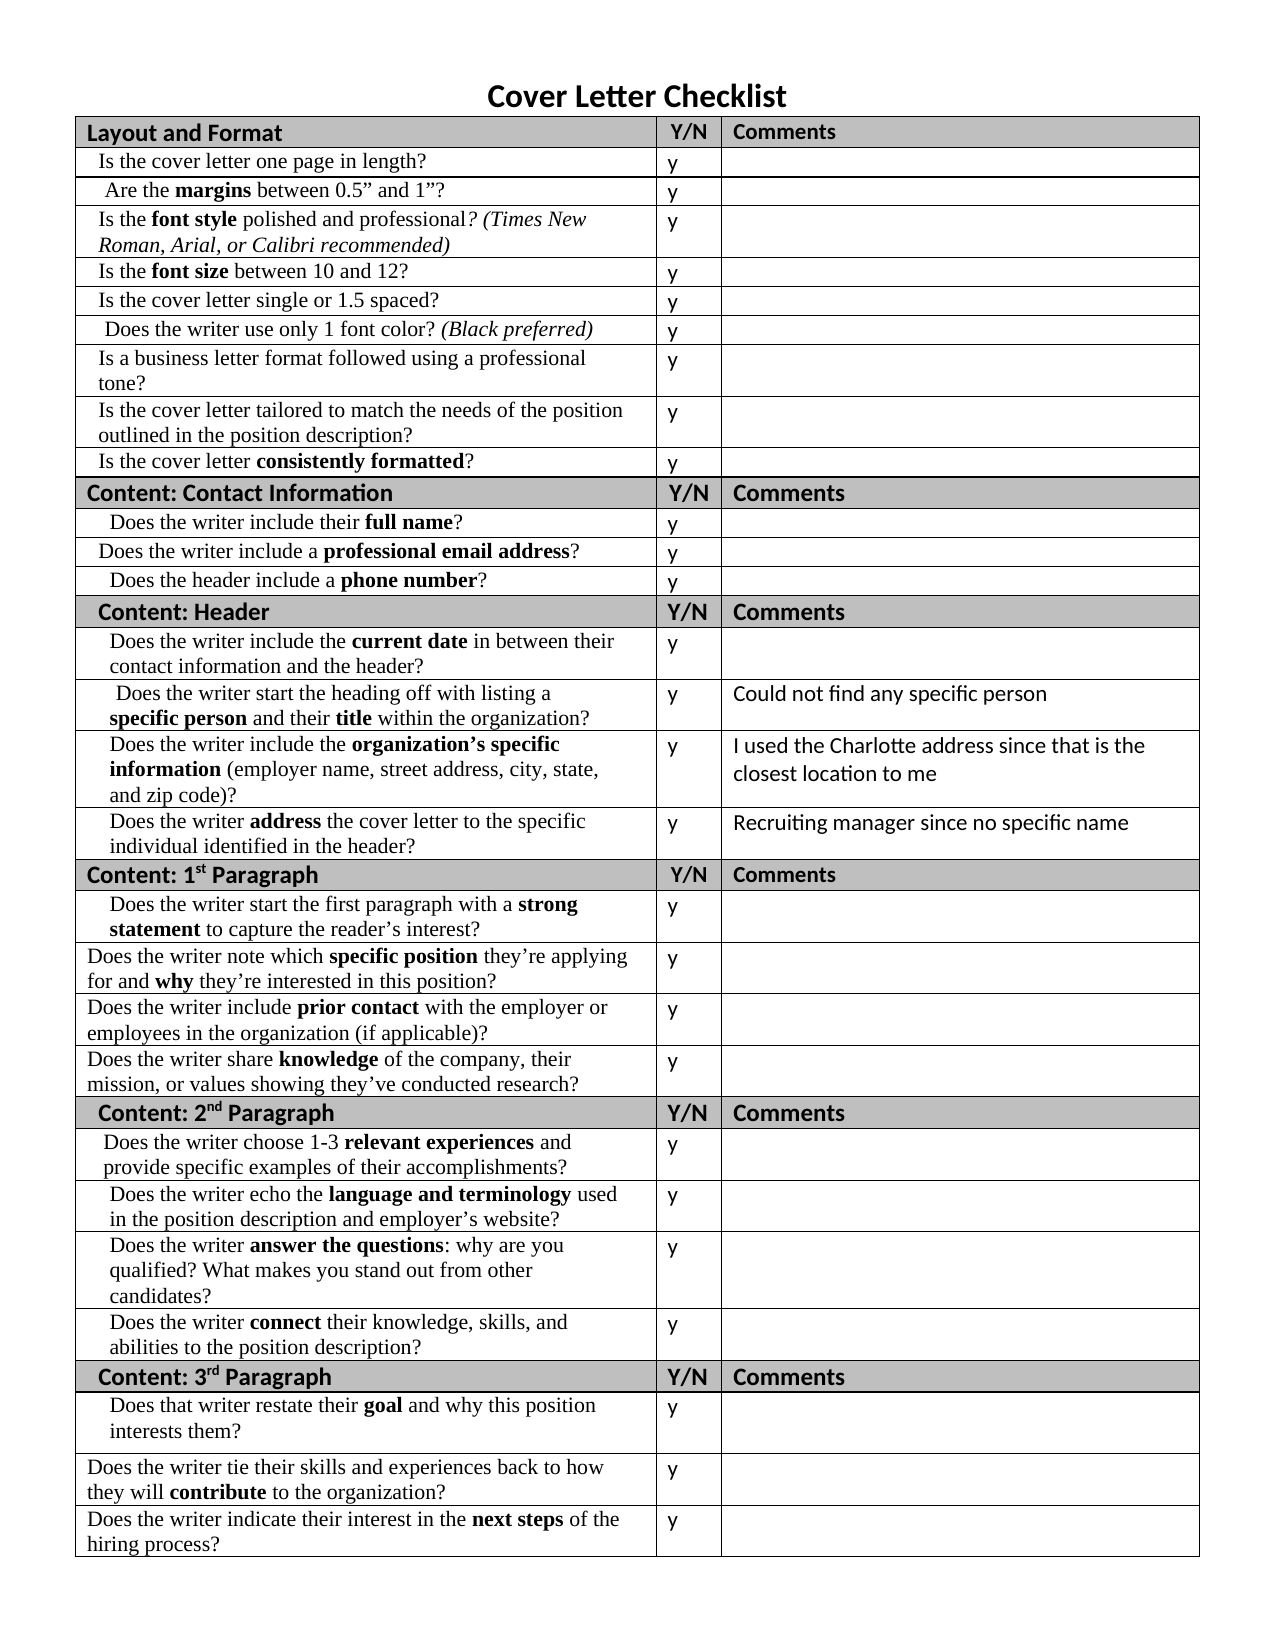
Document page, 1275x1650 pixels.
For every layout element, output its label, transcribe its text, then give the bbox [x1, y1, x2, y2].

table_cell [645, 731, 656, 807]
table_cell y [657, 1393, 721, 1453]
table_cell Does the writer indicate their interest in the next steps of the hiring process? [76, 1506, 656, 1556]
table_cell [722, 448, 1199, 476]
table_cell [645, 596, 656, 627]
table_cell [722, 628, 1199, 678]
table_header [87, 680, 98, 730]
table_cell [76, 178, 656, 205]
table_cell Does the writer tie their skills and experiences back to how they will contribute to the organization? [76, 1454, 656, 1504]
table_header [634, 1181, 645, 1231]
table_header Does that writer restate their goal and why this position interests them? [98, 1393, 634, 1453]
table_header Y/N [657, 117, 721, 147]
table_cell [645, 345, 656, 396]
table_header [87, 1393, 98, 1453]
table_cell y [657, 1454, 721, 1504]
table_cell y [657, 808, 721, 859]
table_cell [76, 316, 656, 344]
table_cell Comments [722, 1361, 1199, 1391]
table_header [634, 1393, 645, 1453]
table_header [87, 891, 98, 942]
table_header Is the font size between 10 and 12? [87, 258, 645, 283]
table_header Does the writer start the first paragraph with a strong statement to capture the reader’s interest? [98, 891, 634, 942]
table_header Content: 3rd Paragraph [87, 1361, 645, 1391]
table_header Layout and Format [76, 117, 656, 147]
table_cell [645, 891, 656, 942]
table_cell y [657, 345, 721, 396]
table_cell y [657, 509, 721, 537]
table_header Does the writer include their full name? [98, 509, 634, 534]
table_header [87, 628, 98, 678]
table_cell Y/N [657, 860, 721, 890]
table_header Does the writer answer the questions: why are you qualified? What makes you stand out from other candidates? [98, 1232, 634, 1308]
table_cell Does the writer include prior contact with the employer or employees in the organization (if applicable)? [76, 994, 656, 1045]
table_cell y [657, 891, 721, 942]
table_cell [76, 258, 656, 286]
table_header [634, 1129, 645, 1179]
table_cell y [657, 178, 721, 205]
table_cell y [657, 258, 721, 286]
table_cell [722, 1309, 1199, 1360]
table_cell [722, 148, 1199, 176]
table_cell [722, 891, 1199, 942]
table_cell [645, 1181, 656, 1231]
table_cell [722, 178, 1199, 205]
table_header Does the writer start the heading off with listing a specific person and their title within the organization? [98, 680, 634, 730]
table_cell Could not find any specific person [722, 680, 1199, 730]
table_cell [76, 509, 656, 537]
table_cell [76, 1309, 87, 1360]
table_cell [76, 628, 87, 678]
table_cell Comments [722, 1097, 1199, 1128]
table_cell y [657, 994, 721, 1045]
table_cell [76, 397, 87, 447]
table_header [87, 1129, 98, 1179]
table_header [87, 1181, 98, 1231]
table_cell [722, 345, 1199, 396]
table_header Comments [722, 117, 1199, 147]
table_cell [645, 1361, 656, 1391]
table_header Is the cover letter one page in length? [87, 148, 534, 173]
table_cell [722, 567, 1199, 595]
table_cell y [657, 148, 721, 176]
table_header [634, 891, 645, 942]
table_cell Y/N [657, 1361, 721, 1391]
table_cell Does the writer note which specific position they’re applying for and why they’re interested in this position? [76, 943, 656, 993]
table_cell [722, 943, 1199, 993]
table_header Is the cover letter single or 1.5 spaced? [87, 287, 645, 312]
table_cell [722, 1181, 1199, 1231]
table_header Does the writer use only 1 font color? (Black preferred) [87, 316, 645, 341]
table_cell y [657, 943, 721, 993]
table_cell [76, 596, 87, 627]
table_header [634, 567, 645, 592]
table_header [87, 808, 98, 858]
table_cell y [657, 680, 721, 730]
table_header Does the writer include the current date in between their contact information and the header? [98, 628, 634, 678]
table_header [634, 1232, 645, 1308]
table_cell Content: 1st Paragraph [76, 860, 656, 890]
table_cell y [657, 1181, 721, 1231]
table_header Does the writer address the cover letter to the specific individual identified in the header? [98, 808, 634, 858]
table_cell [722, 1129, 1199, 1179]
table_cell [645, 1393, 656, 1453]
table_cell [76, 1232, 87, 1308]
table_cell Y/N [657, 596, 721, 627]
table_header [634, 680, 645, 730]
table_header Content: 2nd Paragraph [87, 1097, 645, 1128]
table_cell [76, 148, 656, 176]
table_cell [76, 206, 87, 257]
table_cell [76, 448, 656, 476]
table_cell [645, 628, 656, 678]
table_cell [722, 1046, 1199, 1096]
table_header [87, 1232, 98, 1308]
table_cell [76, 731, 87, 807]
table_cell [722, 1454, 1199, 1504]
table_header Does the writer include a professional email address? [87, 538, 645, 563]
table_header Does the writer include the organization’s specific information (employer name, street address, city, state, and zip code)? [98, 731, 634, 807]
table_header Content: Header [87, 596, 645, 627]
table_header Is a business letter format followed using a professional tone? [87, 345, 645, 396]
table_cell Comments [722, 478, 1199, 508]
table_header Does the writer choose 1-3 relevant experiences and provide specific examples of their accomplishments? [98, 1129, 634, 1179]
table_cell [645, 1309, 656, 1360]
table_cell Recruiting manager since no specific name [722, 808, 1199, 859]
table_cell y [657, 567, 721, 595]
table_cell [722, 287, 1199, 315]
table_cell [722, 994, 1199, 1045]
table_header Is the cover letter consistently formatted? [87, 448, 645, 473]
table_cell y [657, 1309, 721, 1360]
table_cell [722, 1393, 1199, 1453]
table_cell [76, 538, 656, 566]
table_cell [722, 316, 1199, 344]
table_header [634, 509, 645, 534]
table_cell Content: Contact Information [76, 478, 656, 508]
table_header Does the writer echo the language and terminology used in the position description and employer’s website? [98, 1181, 634, 1231]
table_cell y [657, 287, 721, 315]
table_cell y [657, 628, 721, 678]
table_cell y [657, 448, 721, 476]
table_cell I used the Charlotte address since that is the closest location to me [722, 731, 1199, 807]
table_cell y [657, 1506, 721, 1556]
table_header Is the font style polished and professional? (Times New Roman, Arial, or Calibri recommended) [87, 206, 645, 257]
table_cell Y/N [657, 478, 721, 508]
table_cell y [657, 206, 721, 257]
table_cell [645, 397, 656, 447]
table_cell [722, 509, 1199, 537]
table_cell [645, 1232, 656, 1308]
table_cell [645, 680, 656, 730]
table_cell Does the writer share knowledge of the company, their mission, or values showing they’ve conducted research? [76, 1046, 656, 1096]
table_header [634, 731, 645, 807]
table_cell Comments [722, 596, 1199, 627]
table_cell [645, 1129, 656, 1179]
table_cell [722, 258, 1199, 286]
table_cell [76, 1129, 87, 1179]
table_cell [76, 1097, 87, 1128]
table_cell y [657, 1232, 721, 1308]
table_cell y [657, 538, 721, 566]
table_header [87, 567, 98, 592]
table_cell Y/N [657, 1097, 721, 1128]
table_cell Comments [722, 860, 1199, 890]
table_cell y [657, 1129, 721, 1179]
table_cell y [657, 316, 721, 344]
table_cell [76, 1393, 87, 1453]
table_cell y [657, 1046, 721, 1096]
table_cell [645, 206, 656, 257]
table_header Are the margins between 0.5” and 1”? [87, 178, 645, 203]
table_cell y [657, 397, 721, 447]
table_cell [722, 397, 1199, 447]
table_cell [722, 206, 1199, 257]
table_cell y [657, 731, 721, 807]
table_header [87, 509, 98, 534]
table_cell [76, 1361, 87, 1391]
table_header Is the cover letter tailored to match the needs of the position outlined in the position description? [87, 397, 645, 447]
table_cell [722, 1506, 1199, 1556]
table_cell [76, 680, 87, 730]
table_cell [645, 1097, 656, 1128]
table_header Does the header include a phone number? [98, 567, 634, 592]
table_cell [76, 567, 656, 595]
table_header [87, 1309, 645, 1360]
table_header Does the writer connect their knowledge, skills, and abilities to the position description? [98, 1309, 634, 1359]
table_cell [76, 345, 87, 396]
table_cell [722, 1232, 1199, 1308]
table_cell [76, 891, 87, 942]
table_cell [722, 538, 1199, 566]
table_cell [76, 287, 656, 315]
table_header [634, 808, 645, 858]
table_header [87, 731, 98, 807]
table_cell [76, 808, 656, 859]
table_cell [76, 1181, 87, 1231]
table_header [634, 628, 645, 678]
